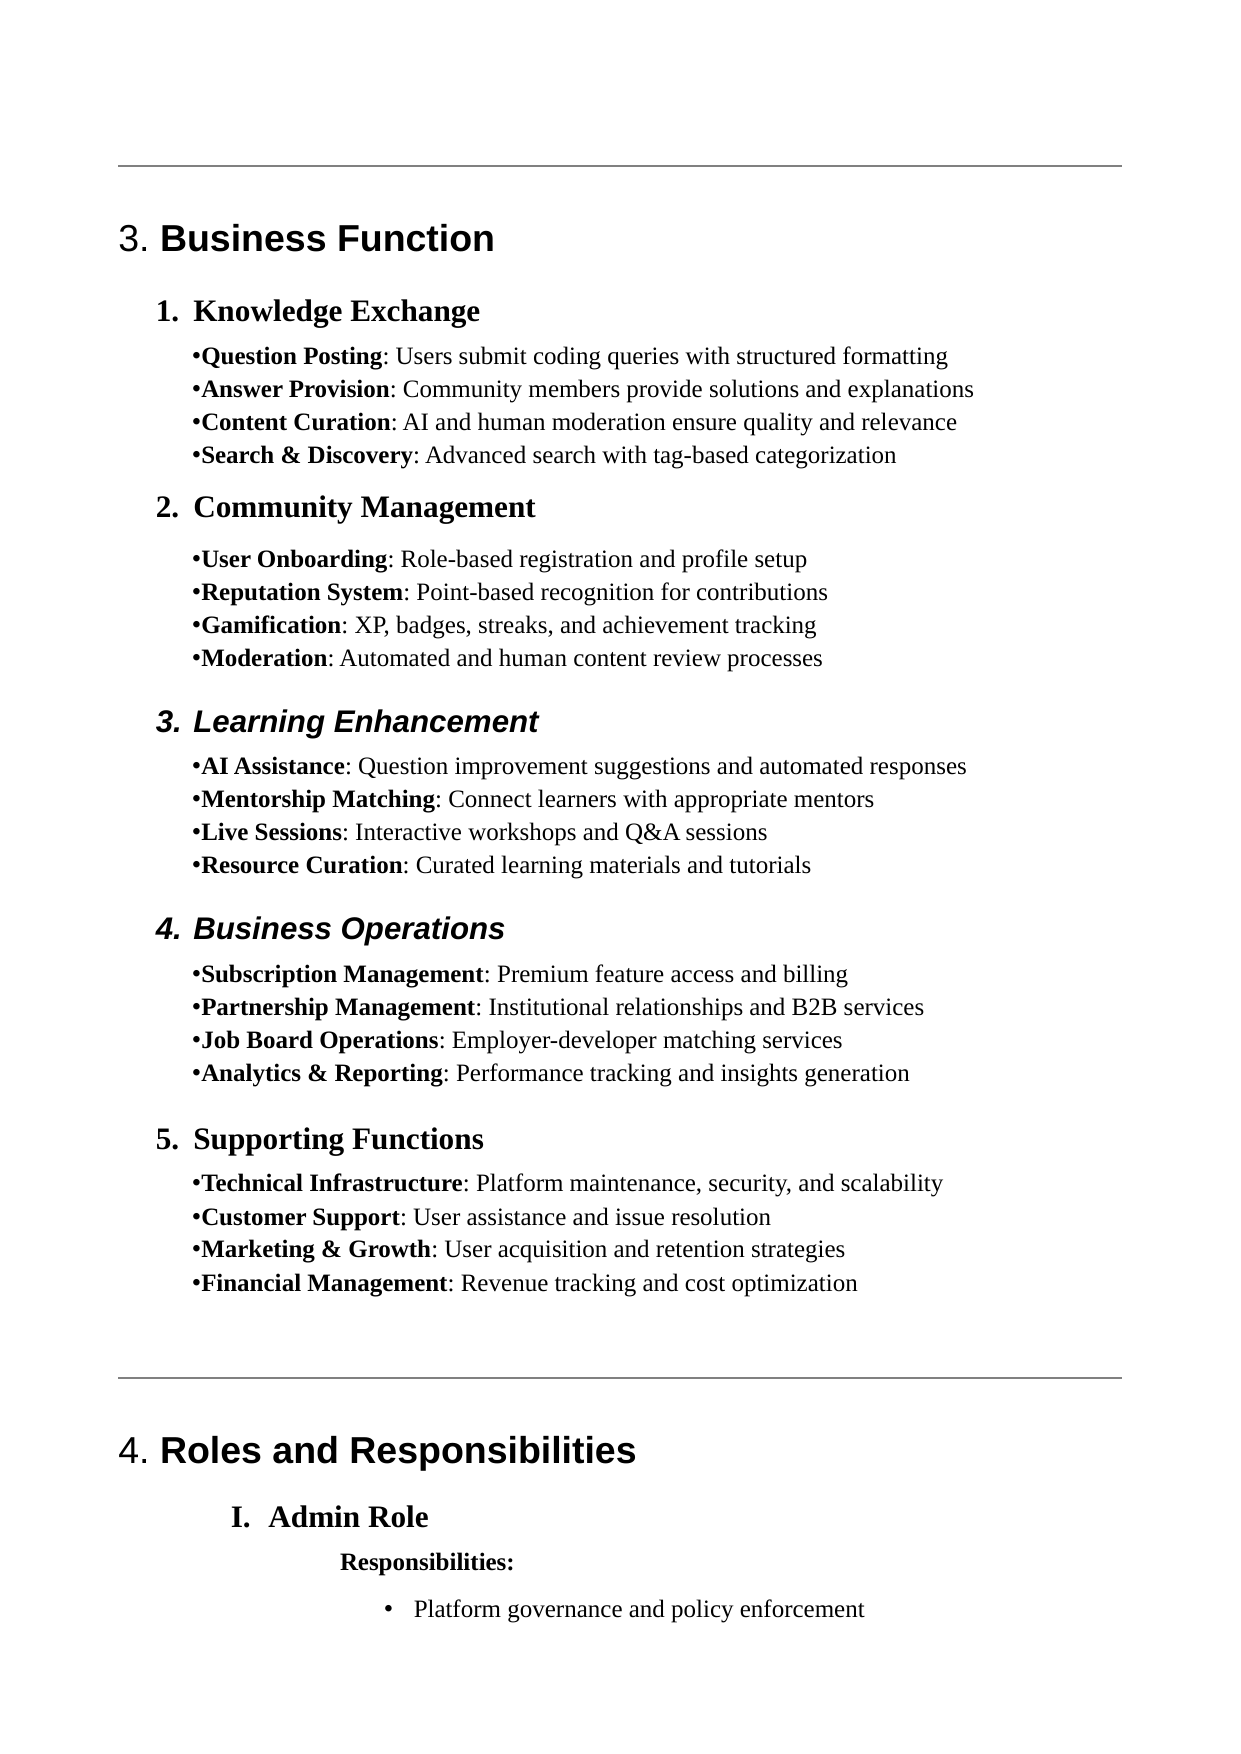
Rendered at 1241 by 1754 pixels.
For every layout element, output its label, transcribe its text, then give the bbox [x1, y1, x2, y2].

list Platform governance and policy enforcement [384, 1594, 1122, 1623]
list Partnership Management: Institutional relationships and B2B services [118, 992, 1122, 1021]
list Search & Discovery: Advanced search with tag-based categorization [118, 440, 1122, 469]
subtitle Business Operations [156, 910, 1122, 946]
subtitle Learning Enhancement [156, 703, 1122, 739]
list Subscription Management: Premium feature access and billing [118, 959, 1122, 988]
subtitle Knowledge Exchange [156, 293, 1122, 329]
list AI Assistance: Question improvement suggestions and automated responses [118, 751, 1122, 780]
list Analytics & Reporting: Performance tracking and insights generation [118, 1058, 1122, 1087]
list Answer Provision: Community members provide solutions and explanations [118, 374, 1122, 403]
list User Onboarding: Role-based registration and profile setup [118, 544, 1122, 572]
list Question Posting: Users submit coding queries with structured formatting [118, 341, 1122, 370]
subtitle Admin Role [231, 1498, 1122, 1534]
list Moderation: Automated and human content review processes [118, 643, 1122, 671]
subtitle 3. Business Function [118, 216, 1122, 259]
list Live Sessions: Interactive workshops and Q&A sessions [118, 817, 1122, 846]
list Content Curation: AI and human moderation ensure quality and relevance [118, 407, 1122, 436]
list Gamification: XP, badges, streaks, and achievement tracking [118, 610, 1122, 638]
list Marketing & Growth: User acquisition and retention strategies [118, 1234, 1122, 1263]
list Mentorship Matching: Connect learners with appropriate mentors [118, 784, 1122, 813]
subtitle Supporting Functions [156, 1120, 1122, 1156]
list Job Board Operations: Employer-developer matching services [118, 1025, 1122, 1054]
list Community Management [156, 488, 1122, 524]
text Responsibilities: [118, 1547, 1122, 1575]
list Financial Management: Revenue tracking and cost optimization [118, 1268, 1122, 1296]
list Customer Support: User assistance and issue resolution [118, 1202, 1122, 1230]
list Resource Curation: Curated learning materials and tutorials [118, 850, 1122, 879]
list Technical Infrastructure: Platform maintenance, security, and scalability [118, 1168, 1122, 1197]
list Reputation System: Point-based recognition for contributions [118, 577, 1122, 605]
subtitle 4. Roles and Responsibilities [118, 1428, 1122, 1471]
